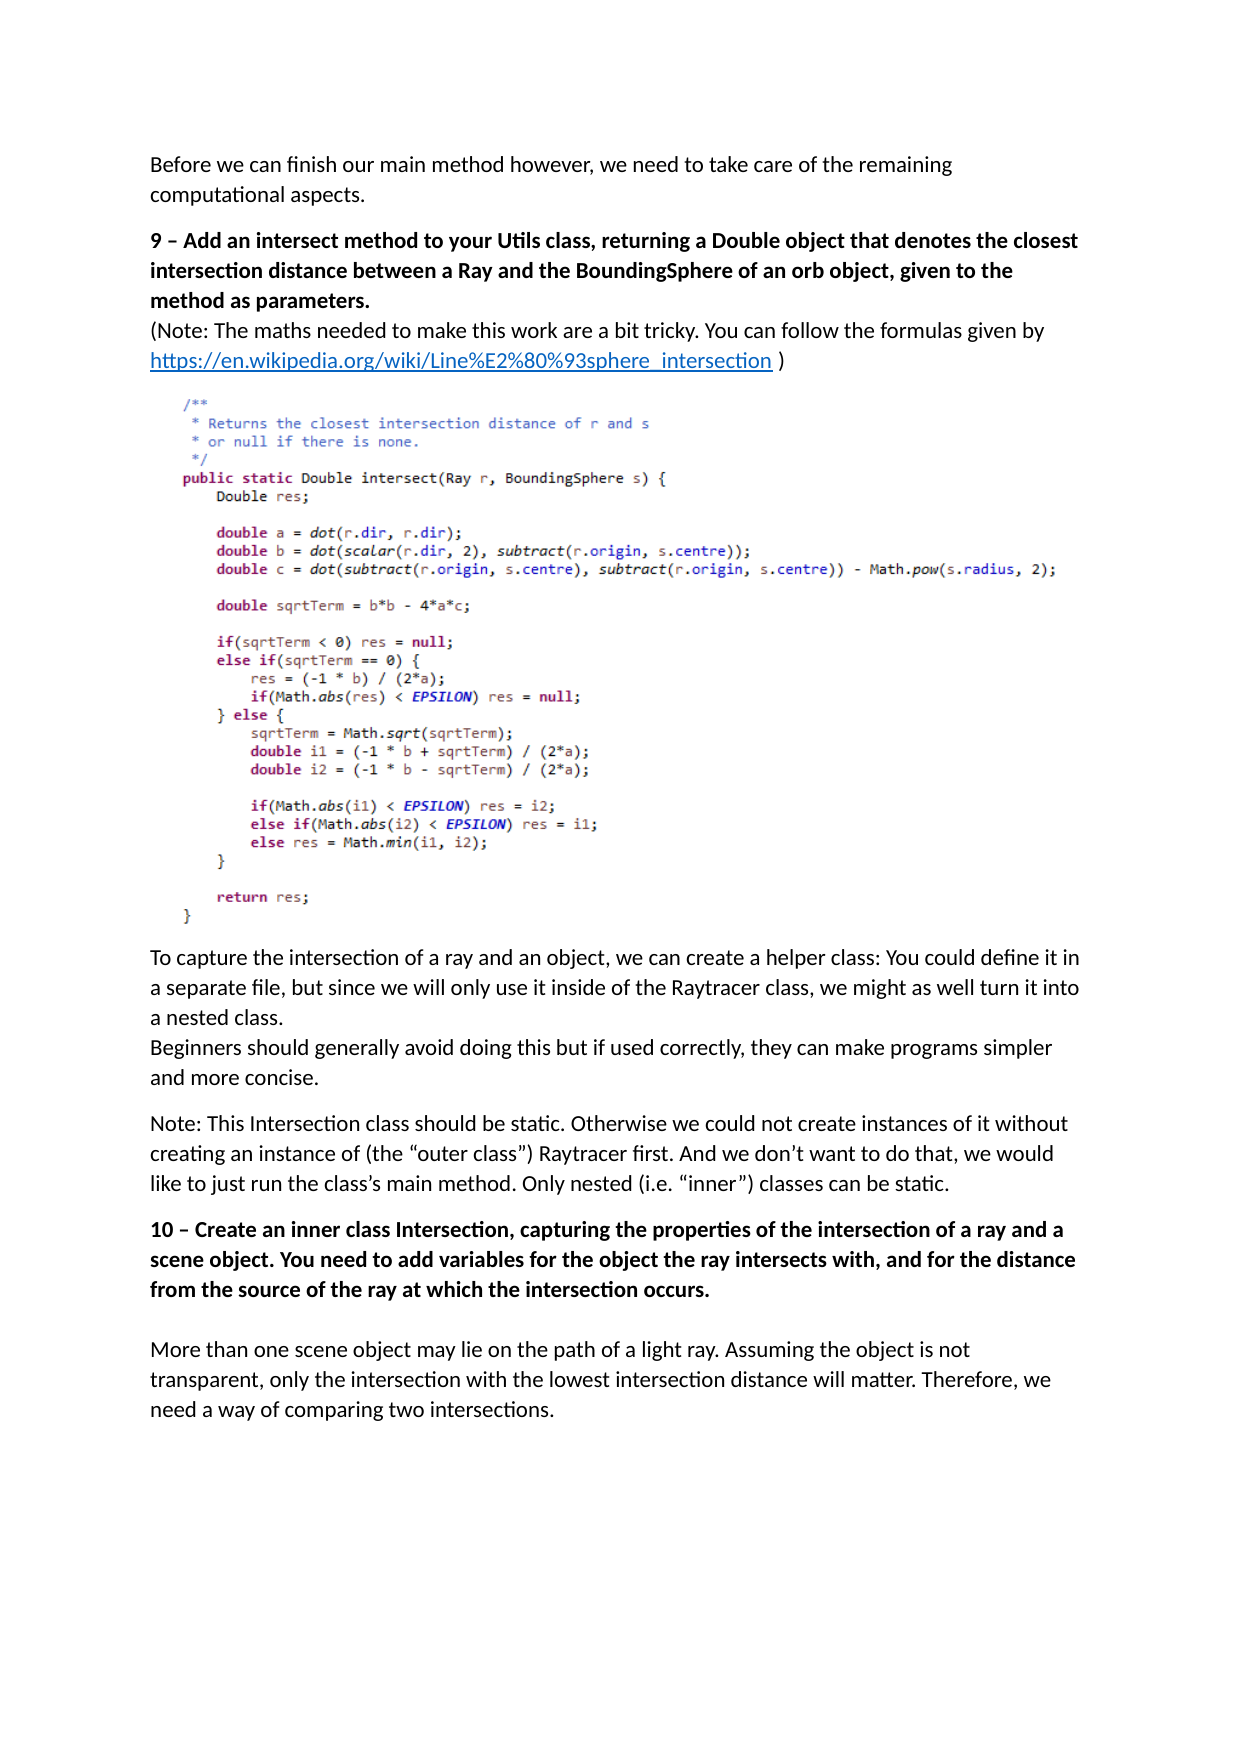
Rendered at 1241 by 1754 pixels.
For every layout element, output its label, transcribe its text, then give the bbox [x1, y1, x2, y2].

text 10 – Create an inner class Intersection, capturing the properties of the intersection of a ray and a scene object. You need to add variables for the object the ray intersects with, and for the distance from the source of the ray at which the intersection occurs. More than one scene object may lie on the path of a light ray. Assuming the object is not transparent, only the intersection with the lowest intersection distance will matter. Therefore, we need a way of comparing two intersections. [150, 1216, 1090, 1483]
text Note: This Intersection class should be static. Otherwise we could not create instances of it without creating an instance of (the “outer class”) Raytracer first. And we don’t want to do that, we would like to just run the class’s main method. Only nested (i.e. “inner”) classes can be static. [150, 1109, 1090, 1197]
text To capture the intersection of a ray and an object, we can create a helper class: You could define it in a separate file, but since we will only use it inside of the Raytracer class, we might as well turn it into a nested class. Beginners should generally avoid doing this but if used correctly, they can make programs simpler and more concise. [150, 943, 1090, 1091]
text 9 – Add an intersect method to your Utils class, returning a Double object that denotes the closest intersection distance between a Ray and the BoundingSphere of an orb object, given to the method as parameters. (Note: The maths needed to make this work are a bit tricky. You can follow the formulas given by https://en.wikipedia.org/wiki/Line%E2%80%93sphere_intersection ) [150, 226, 1090, 374]
picture [150, 392, 1091, 925]
text Before we can finish our main method however, we need to take care of the remaining computational aspects. [150, 150, 1090, 208]
